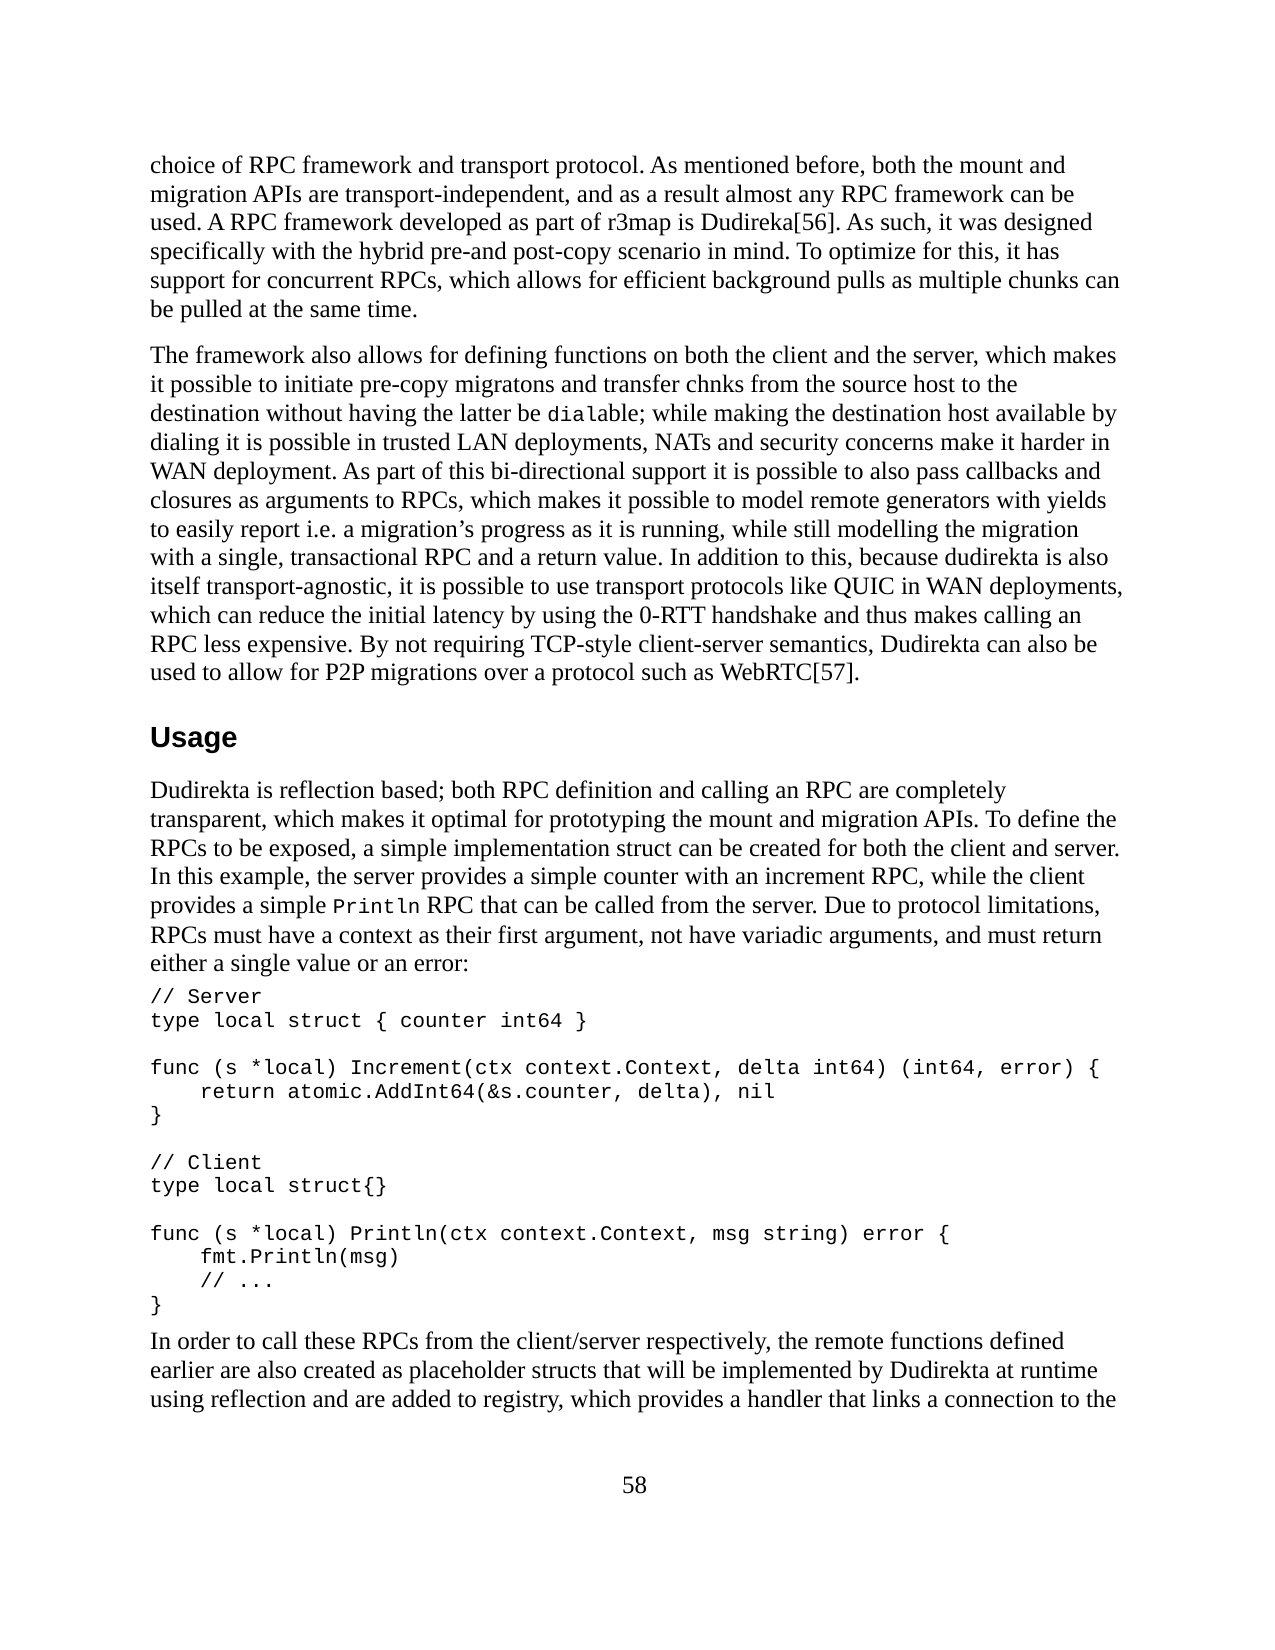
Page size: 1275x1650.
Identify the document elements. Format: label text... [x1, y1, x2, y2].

text type local struct{} [150, 1175, 1125, 1199]
text fmt.Println(msg) [150, 1246, 1125, 1270]
text choice of RPC framework and transport protocol. As mentioned before, both the mount and migration APIs are transport-independent, and as a result almost any RPC framework can be used. A RPC framework developed as part of r3map is Dudireka[56]. As such, it was designed specifically with the hybrid pre-and post-copy scenario in mind. To optimize for this, it has support for concurrent RPCs, which allows for efficient background pulls as multiple chunks can be pulled at the same time. [150, 150, 1125, 322]
text func (s *local) Println(ctx context.Context, msg string) error { [150, 1223, 1125, 1246]
text The framework also allows for defining functions on both the client and the server, which makes it possible to initiate pre-copy migratons and transfer chnks from the source host to the destination without having the latter be dialable; while making the destination host available by dialing it is possible in trusted LAN deployments, NATs and security concerns make it harder in WAN deployment. As part of this bi-directional support it is possible to also pass callbacks and closures as arguments to RPCs, which makes it possible to model remote generators with yields to easily report i.e. a migration’s progress as it is running, while still modelling the migration with a single, transactional RPC and a return value. In addition to this, because dudirekta is also itself transport-agnostic, it is possible to use transport protocols like QUIC in WAN deployments, which can reduce the initial latency by using the 0-RTT handshake and thus makes calling an RPC less expensive. By not requiring TCP-style client-server semantics, Dudirekta can also be used to allow for P2P migrations over a protocol such as WebRTC[57]. [150, 340, 1125, 686]
text return atomic.AddInt64(&s.counter, delta), nil [150, 1081, 1125, 1104]
text type local struct { counter int64 } [150, 1010, 1125, 1033]
text // Server [150, 986, 1125, 1010]
text } [150, 1294, 1125, 1317]
text Dudirekta is reflection based; both RPC definition and calling an RPC are completely transparent, which makes it optimal for prototyping the mount and migration APIs. To define the RPCs to be exposed, a simple implementation struct can be created for both the client and server. In this example, the server provides a simple counter with an increment RPC, while the client provides a simple Println RPC that can be called from the server. Due to protocol limitations, RPCs must have a context as their first argument, not have variadic arguments, and must return either a single value or an error: [150, 775, 1125, 977]
text // Client [150, 1152, 1125, 1175]
text In order to call these RPCs from the client/server respectively, the remote functions defined earlier are also created as placeholder structs that will be implemented by Dudirekta at runtime using reflection and are added to registry, which provides a handler that links a connection to the [150, 1326, 1125, 1412]
text } [150, 1104, 1125, 1128]
text // ... [150, 1270, 1125, 1294]
text func (s *local) Increment(ctx context.Context, delta int64) (int64, error) { [150, 1057, 1125, 1081]
subtitle Usage [150, 720, 1125, 754]
